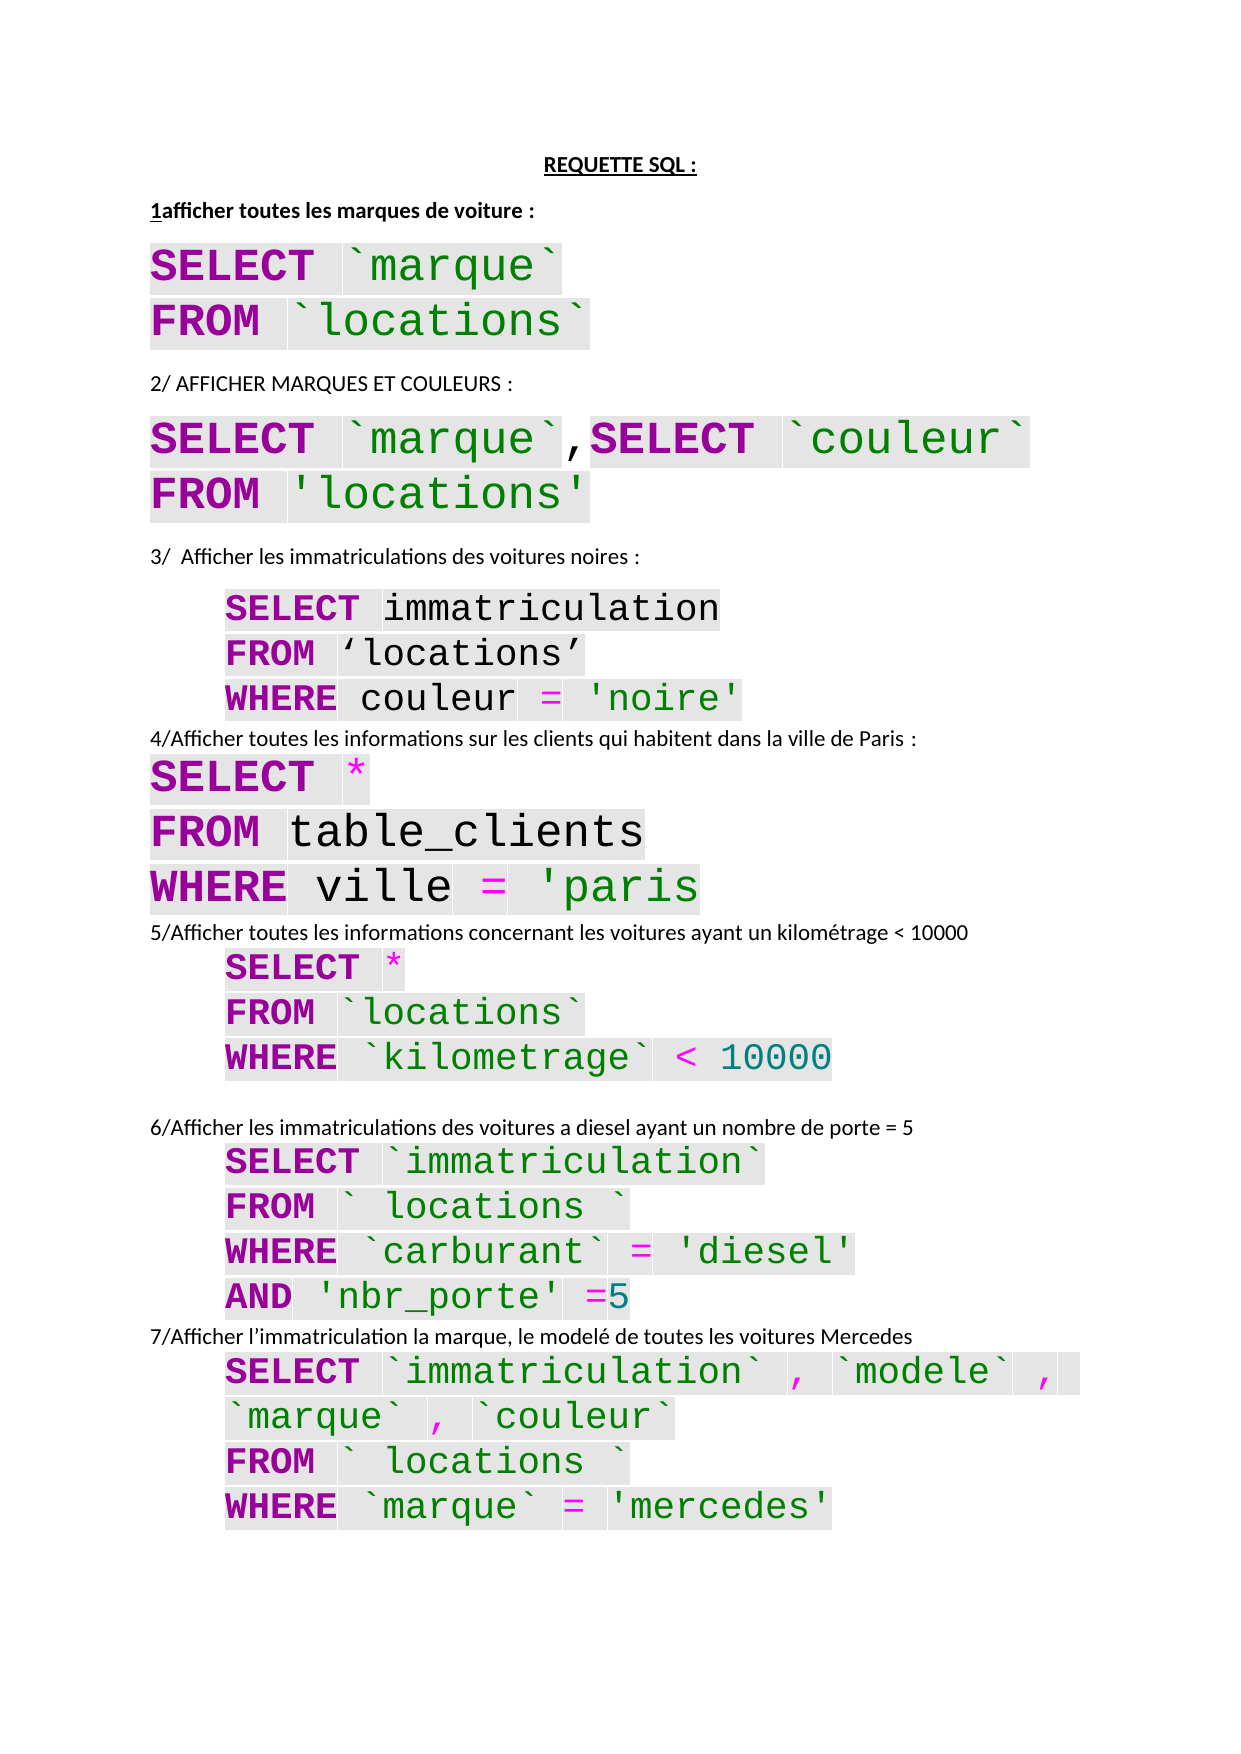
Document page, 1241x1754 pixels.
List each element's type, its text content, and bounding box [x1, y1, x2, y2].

text 4/Afficher toutes les informations sur les clients qui habitent dans la ville de Paris : [150, 724, 1090, 752]
text SELECT * FROM table_clients WHERE ville = 'paris [150, 753, 1090, 915]
text 7/Afficher l’immatriculation la marque, le modelé de toutes les voitures Mercedes [150, 1322, 1090, 1351]
text REQUETTE SQL : [150, 150, 1090, 178]
text 3/ Afficher les immatriculations des voitures noires : [150, 542, 1090, 570]
text 6/Afficher les immatriculations des voitures a diesel ayant un nombre de porte = 5 [150, 1113, 1090, 1141]
text 1afficher toutes les marques de voiture : [150, 196, 1090, 224]
text 5/Afficher toutes les informations concernant les voitures ayant un kilométrage < 10000 [150, 918, 1090, 946]
text SELECT `marque` FROM `locations` [150, 243, 1090, 350]
text SELECT `immatriculation` FROM ` locations ` WHERE `carburant` = 'diesel' AND 'nbr_porte' =5 [225, 1142, 1090, 1320]
text SELECT `marque`,SELECT `couleur` FROM 'locations' [150, 416, 1090, 523]
text SELECT * FROM `locations` WHERE `kilometrage` < 10000 [225, 948, 1090, 1081]
text SELECT immatriculation FROM ‘locations’ WHERE couleur = 'noire' [225, 589, 1090, 721]
text 2/ AFFICHER MARQUES ET COULEURS : [150, 369, 1090, 397]
text SELECT `immatriculation` , `modele` , `marque` , `couleur` FROM ` locations ` WHERE `marque` = 'mercedes' [225, 1352, 1090, 1530]
